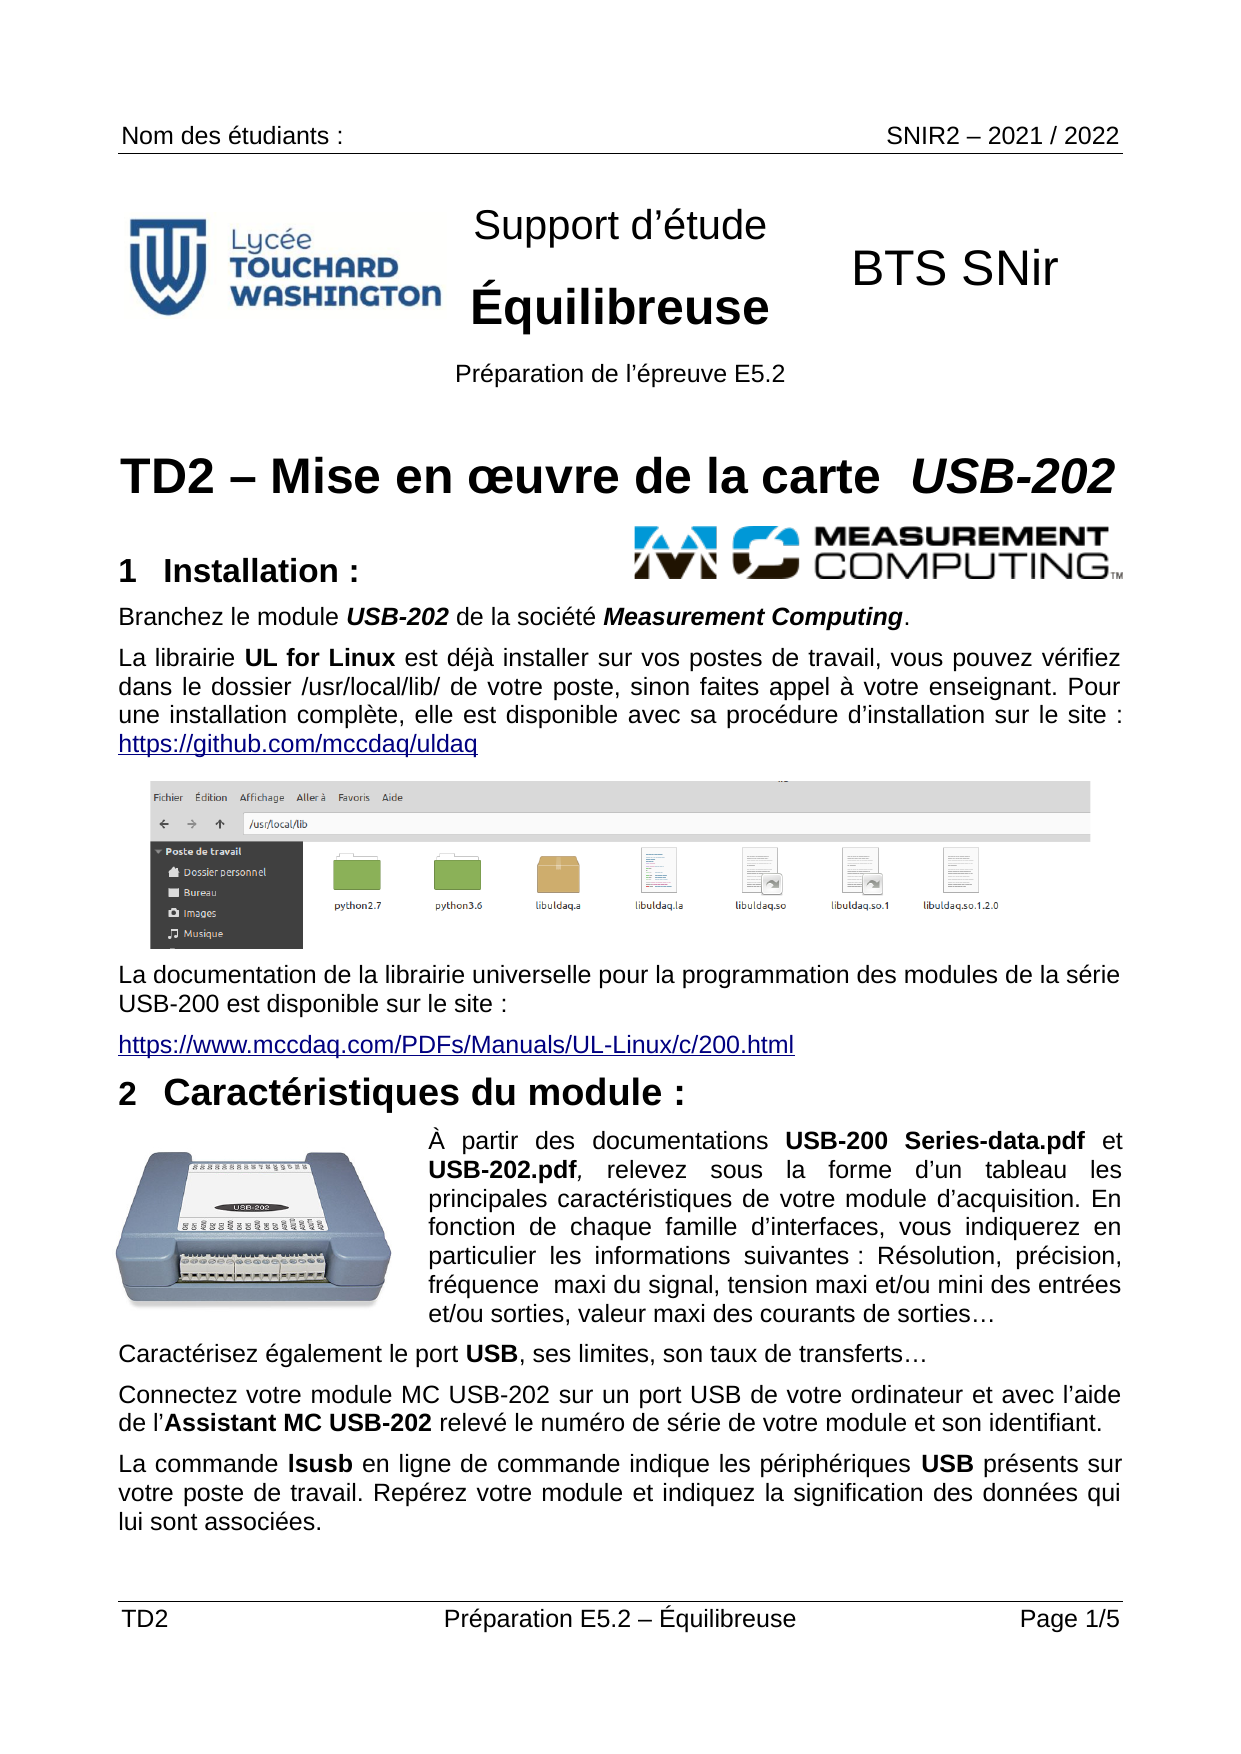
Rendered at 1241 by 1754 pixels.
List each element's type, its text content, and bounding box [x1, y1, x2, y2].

picture [107, 1133, 399, 1314]
title TD2 – Mise en œuvre de la carte USB-202 [118, 447, 1123, 504]
picture [634, 526, 1123, 579]
text À partir des documentations USB-200 Series-data.pdf et USB-202.pdf, relevez sous la forme d’un tableau les principales caractéristiques de votre module d’acquisition. En fonction de chaque famille d’interfaces, vous indiquerez en particulier les informations suivantes : Résolution, précision, fréquence maxi du signal, tension maxi et/ou mini des entrées et/ou sorties, valeur maxi des courants de sorties… [118, 1126, 1123, 1327]
text La documentation de la librairie universelle pour la programmation des modules de la série USB-200 est disponible sur le site : [118, 770, 1123, 1018]
table_header Support d’étude Équilibreuse [453, 182, 788, 353]
subtitle Installation : [118, 552, 1123, 590]
text https://www.mccdaq.com/PDFs/Manuals/UL-Linux/c/200.html [118, 1029, 1123, 1058]
text Caractérisez également le port USB, ses limites, son taux de transferts… [118, 1339, 1123, 1368]
text Connectez votre module MC USB-202 sur un port USB de votre ordinateur et avec l’aide de l’Assistant MC USB-202 relevé le numéro de série de votre module et son identifiant. [118, 1380, 1123, 1437]
text La commande lsusb en ligne de commande indique les périphériques USB présents sur votre poste de travail. Repérez votre module et indiquez la signification des données qui lui sont associées. [118, 1449, 1123, 1535]
text La librairie UL for Linux est déjà installer sur vos postes de travail, vous pouvez vérifiez dans le dossier /usr/local/lib/ de votre poste, sinon faites appel à votre enseignant. Pour une installation complète, elle est disponible avec sa procédure d’installation sur le site : https://github.com/mccdaq/uldaq [118, 643, 1123, 758]
table_cell Préparation de l’épreuve E5.2 [118, 353, 1122, 393]
table_header [118, 182, 453, 353]
table_header BTS SNir [788, 182, 1122, 353]
picture [124, 212, 448, 319]
text Branchez le module USB-202 de la société Measurement Computing. [118, 602, 1123, 631]
subtitle Caractéristiques du module : [118, 1070, 1123, 1114]
picture [150, 781, 1091, 949]
